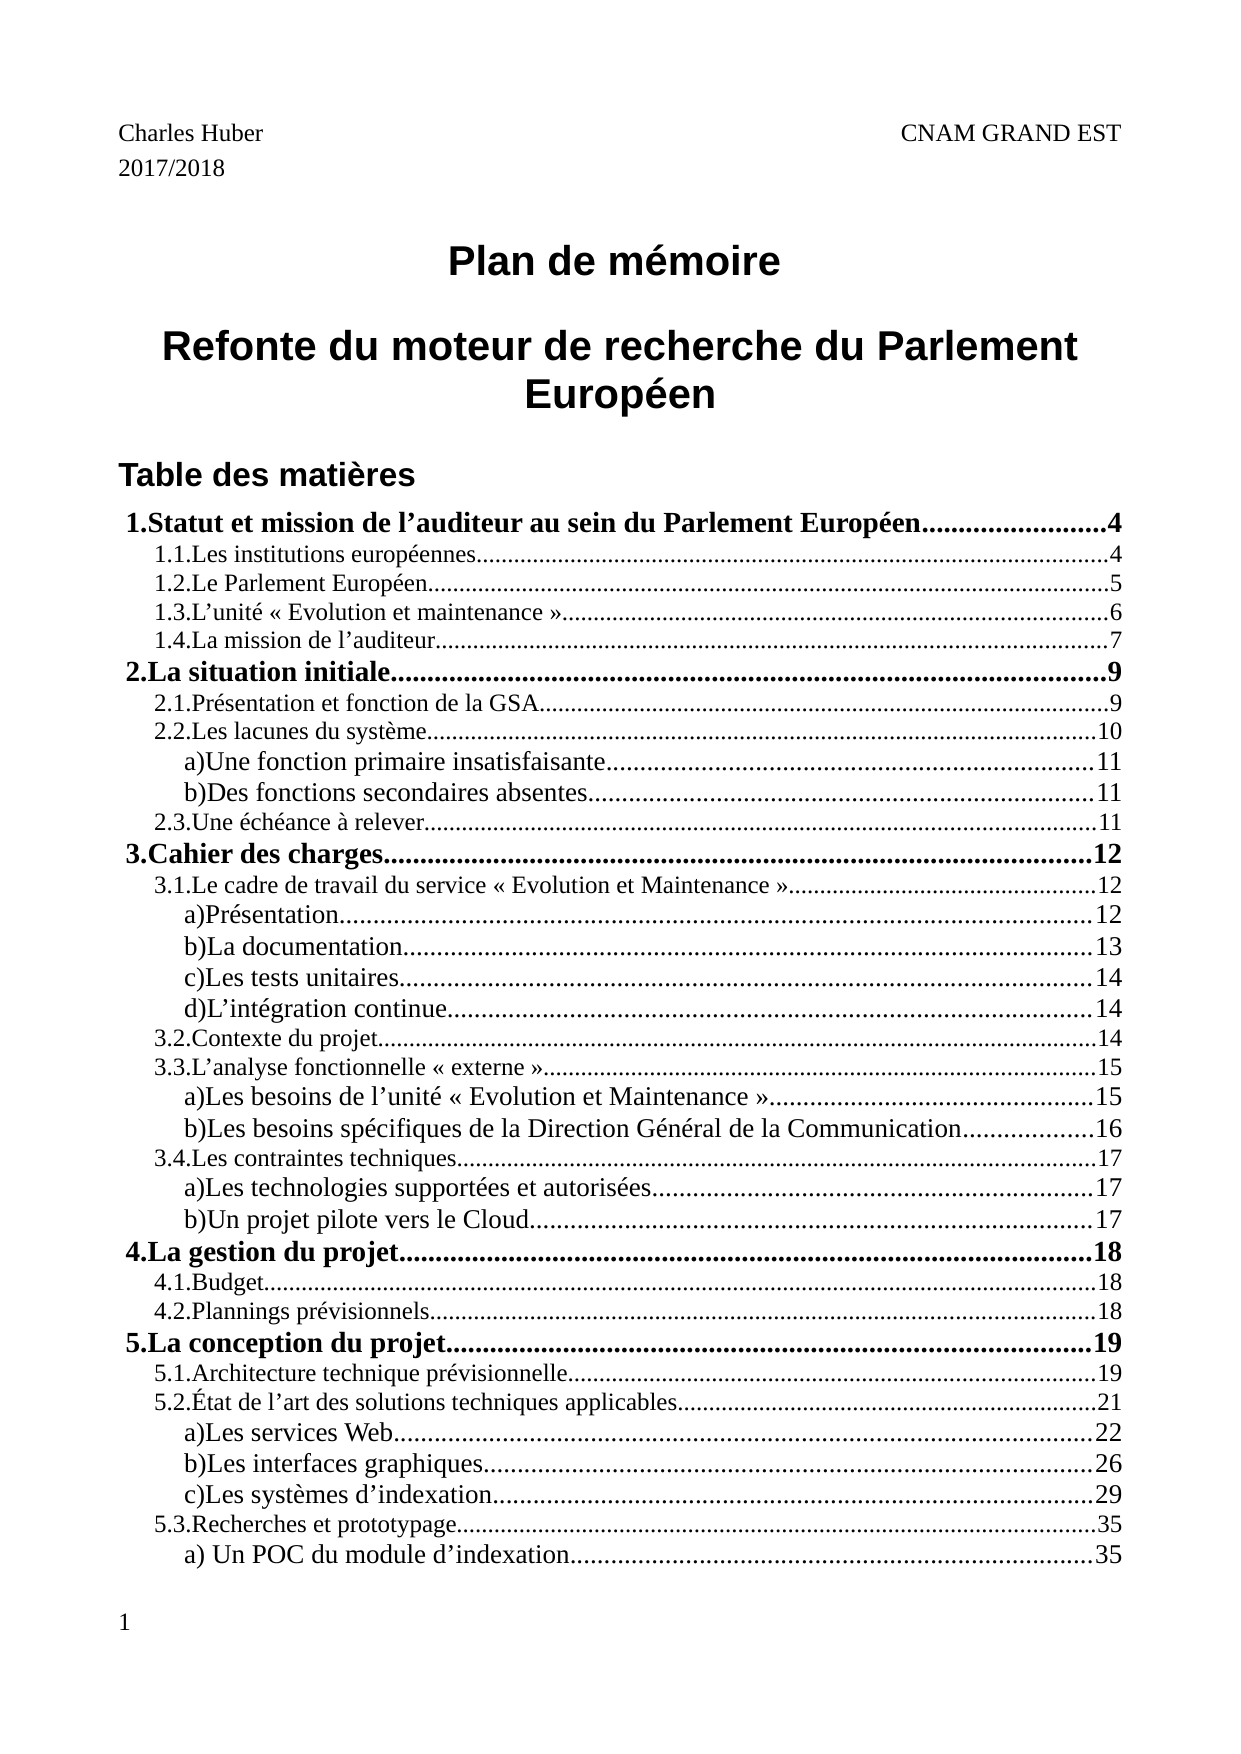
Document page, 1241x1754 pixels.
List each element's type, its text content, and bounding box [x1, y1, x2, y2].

text b)Les besoins spécifiques de la Direction Général de la Communication 16 [177, 1112, 1122, 1143]
text 4.1.Budget 18 [148, 1267, 1122, 1296]
title Refonte du moteur de recherche du Parlement Européen [118, 321, 1122, 417]
text 5.La conception du projet 19 [118, 1325, 1122, 1358]
text a)Les besoins de l’unité « Evolution et Maintenance » 15 [177, 1081, 1122, 1112]
text d)L’intégration continue 14 [177, 992, 1122, 1023]
text 4.2.Plannings prévisionnels 18 [148, 1296, 1122, 1325]
text 3.3.L’analyse fonctionnelle « externe » 15 [148, 1052, 1122, 1081]
text b)Un projet pilote vers le Cloud 17 [177, 1203, 1122, 1234]
text a)Les technologies supportées et autorisées 17 [177, 1172, 1122, 1203]
text 5.3.Recherches et prototypage 35 [148, 1509, 1122, 1538]
text 3.4.Les contraintes techniques 17 [148, 1143, 1122, 1172]
text b)Les interfaces graphiques 26 [177, 1447, 1122, 1478]
text c)Les tests unitaires 14 [177, 961, 1122, 992]
text b)La documentation 13 [177, 929, 1122, 961]
text 2.3.Une échéance à relever 11 [148, 807, 1122, 836]
text 2.1.Présentation et fonction de la GSA 9 [148, 688, 1122, 716]
text 1.2.Le Parlement Européen 5 [148, 568, 1122, 597]
text 2.2.Les lacunes du système 10 [148, 716, 1122, 745]
text 2.La situation initiale 9 [118, 654, 1122, 688]
text 1.Statut et mission de l’auditeur au sein du Parlement Européen 4 [118, 506, 1122, 539]
text a) Un POC du module d’indexation 35 [177, 1538, 1122, 1569]
text b)Des fonctions secondaires absentes 11 [177, 776, 1122, 807]
text 4.La gestion du projet 18 [118, 1234, 1122, 1267]
text a)Présentation 12 [177, 898, 1122, 929]
text 1.1.Les institutions européennes 4 [148, 539, 1122, 568]
text c)Les systèmes d’indexation 29 [177, 1478, 1122, 1509]
title Plan de mémoire [118, 236, 1122, 284]
text 3.Cahier des charges 12 [118, 836, 1122, 870]
text a)Les services Web 22 [177, 1416, 1122, 1447]
text a)Une fonction primaire insatisfaisante 11 [177, 745, 1122, 776]
subtitle Table des matières [118, 454, 1122, 493]
text 1.4.La mission de l’auditeur 7 [148, 625, 1122, 654]
text 3.1.Le cadre de travail du service « Evolution et Maintenance » 12 [148, 870, 1122, 898]
text 5.2.État de l’art des solutions techniques applicables 21 [148, 1387, 1122, 1416]
text 1.3.L’unité « Evolution et maintenance » 6 [148, 597, 1122, 625]
text 5.1.Architecture technique prévisionnelle 19 [148, 1358, 1122, 1387]
text 3.2.Contexte du projet 14 [148, 1023, 1122, 1052]
